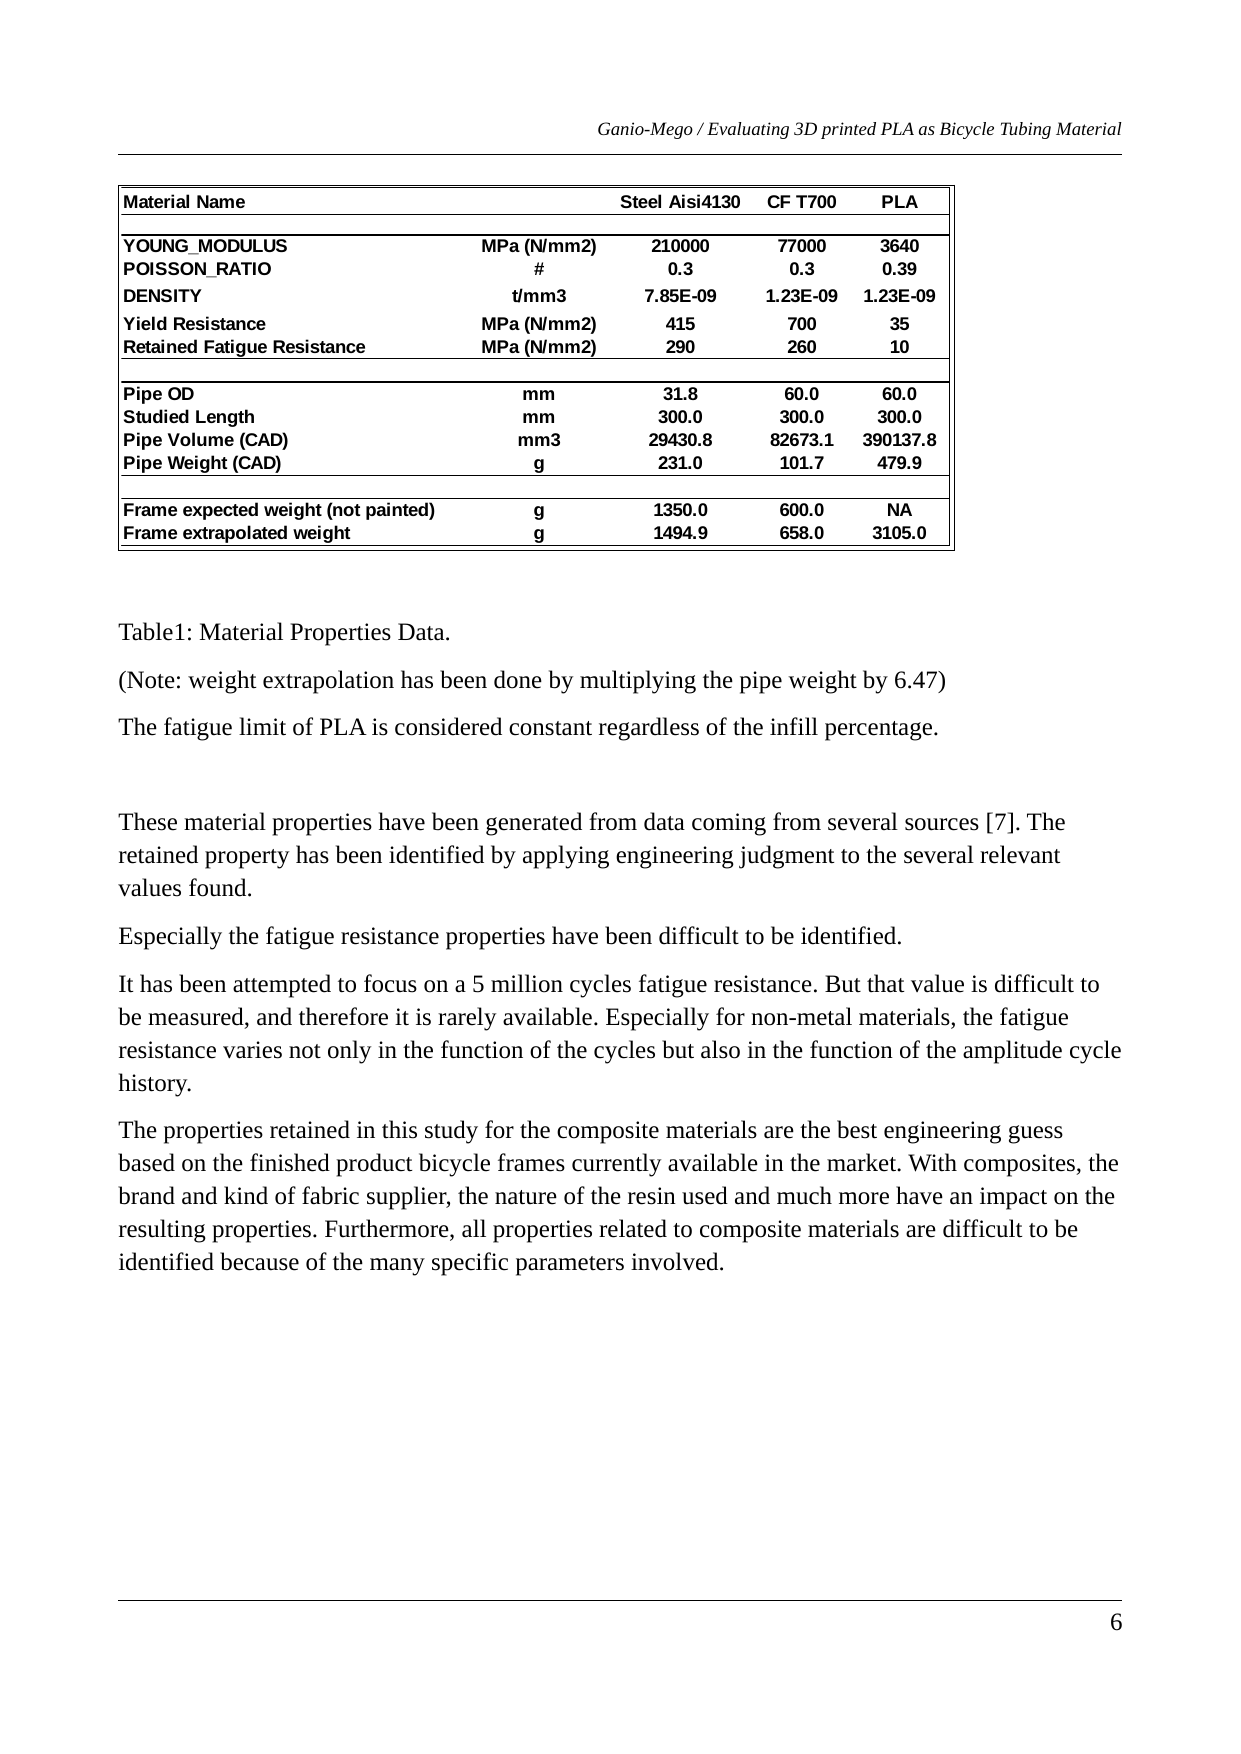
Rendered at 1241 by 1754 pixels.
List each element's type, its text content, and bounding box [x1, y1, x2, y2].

text The fatigue limit of PLA is considered constant regardless of the infill percentage. [118, 712, 1122, 741]
text (Note: weight extrapolation has been done by multiplying the pipe weight by 6.47) [118, 665, 1122, 693]
text These material properties have been generated from data coming from several sources [7]. The retained property has been identified by applying engineering judgment to the several relevant values found. [118, 807, 1122, 902]
text Table1: Material Properties Data. [118, 617, 1122, 646]
text The properties retained in this study for the composite materials are the best engineering guess based on the finished product bicycle frames currently available in the market. With composites, the brand and kind of fabric supplier, the nature of the resin used and much more have an impact on the resulting properties. Furthermore, all properties related to composite materials are difficult to be identified because of the many specific parameters involved. [118, 1115, 1122, 1276]
text It has been attempted to focus on a 5 million cycles fatigue resistance. But that value is difficult to be measured, and therefore it is rarely available. Especially for non-metal materials, the fatigue resistance varies not only in the function of the cycles but also in the function of the amplitude cycle history. [118, 969, 1122, 1097]
text Especially the fatigue resistance properties have been difficult to be identified. [118, 921, 1122, 950]
